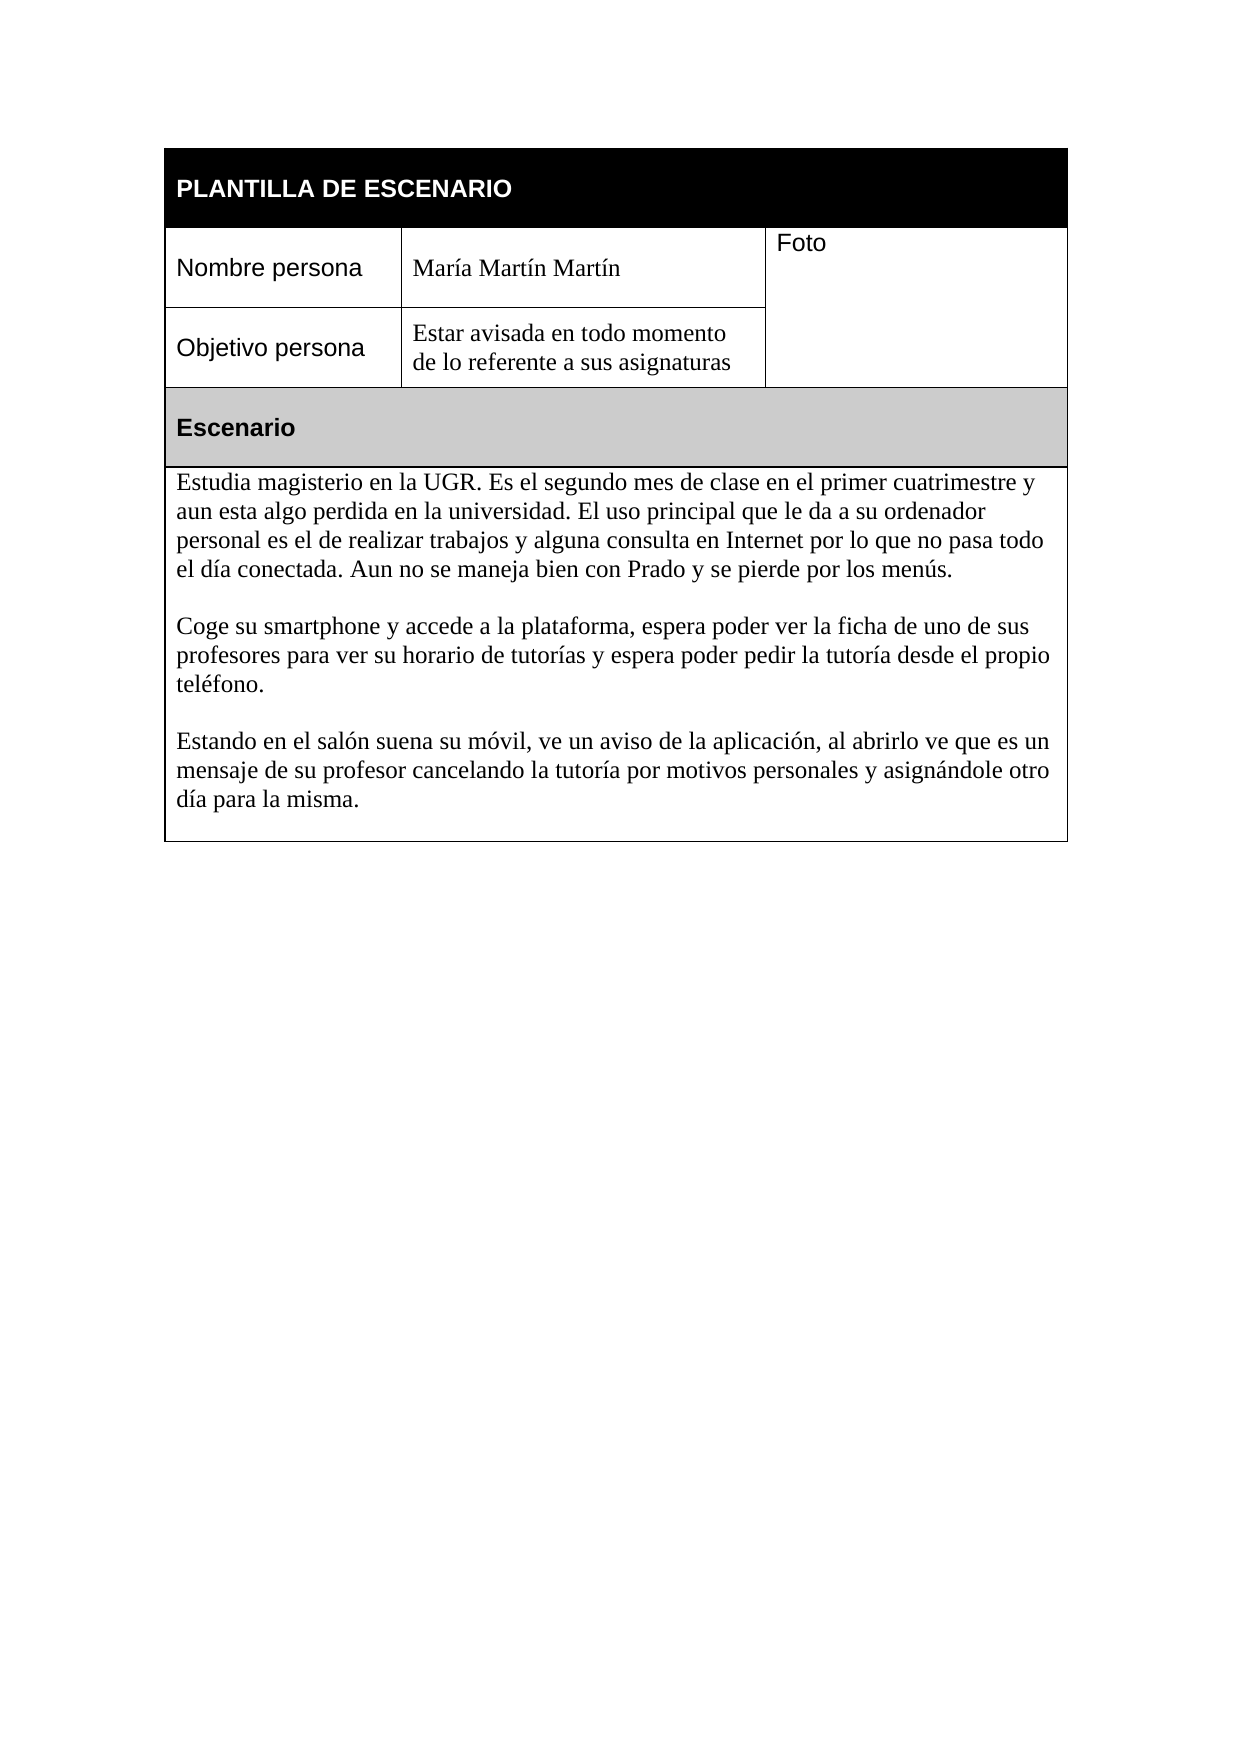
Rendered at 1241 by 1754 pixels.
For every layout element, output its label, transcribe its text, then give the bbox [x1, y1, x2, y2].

table_cell María Martín Martín [402, 228, 765, 307]
table_header PLANTILLA DE ESCENARIO [166, 149, 1067, 227]
table_cell Nombre persona [166, 228, 401, 307]
table_cell Estar avisada en todo momento de lo referente a sus asignaturas [402, 308, 765, 387]
table_cell Foto [766, 228, 1067, 387]
table_cell Estudia magisterio en la UGR. Es el segundo mes de clase en el primer cuatrimestre y aun esta algo perdida en la universidad. El uso principal que le da a su ordenador personal es el de realizar trabajos y alguna consulta en Internet por lo que no pasa todo el día conectada. Aun no se maneja bien con Prado y se pierde por los menús. Coge su smartphone y accede a la plataforma, espera poder ver la ficha de uno de sus profesores para ver su horario de tutorías y espera poder pedir la tutoría desde el propio teléfono. Estando en el salón suena su móvil, ve un aviso de la aplicación, al abrirlo ve que es un mensaje de su profesor cancelando la tutoría por motivos personales y asignándole otro día para la misma. [166, 468, 1067, 841]
table_cell Objetivo persona [166, 308, 401, 387]
table_cell Escenario [166, 388, 1067, 466]
